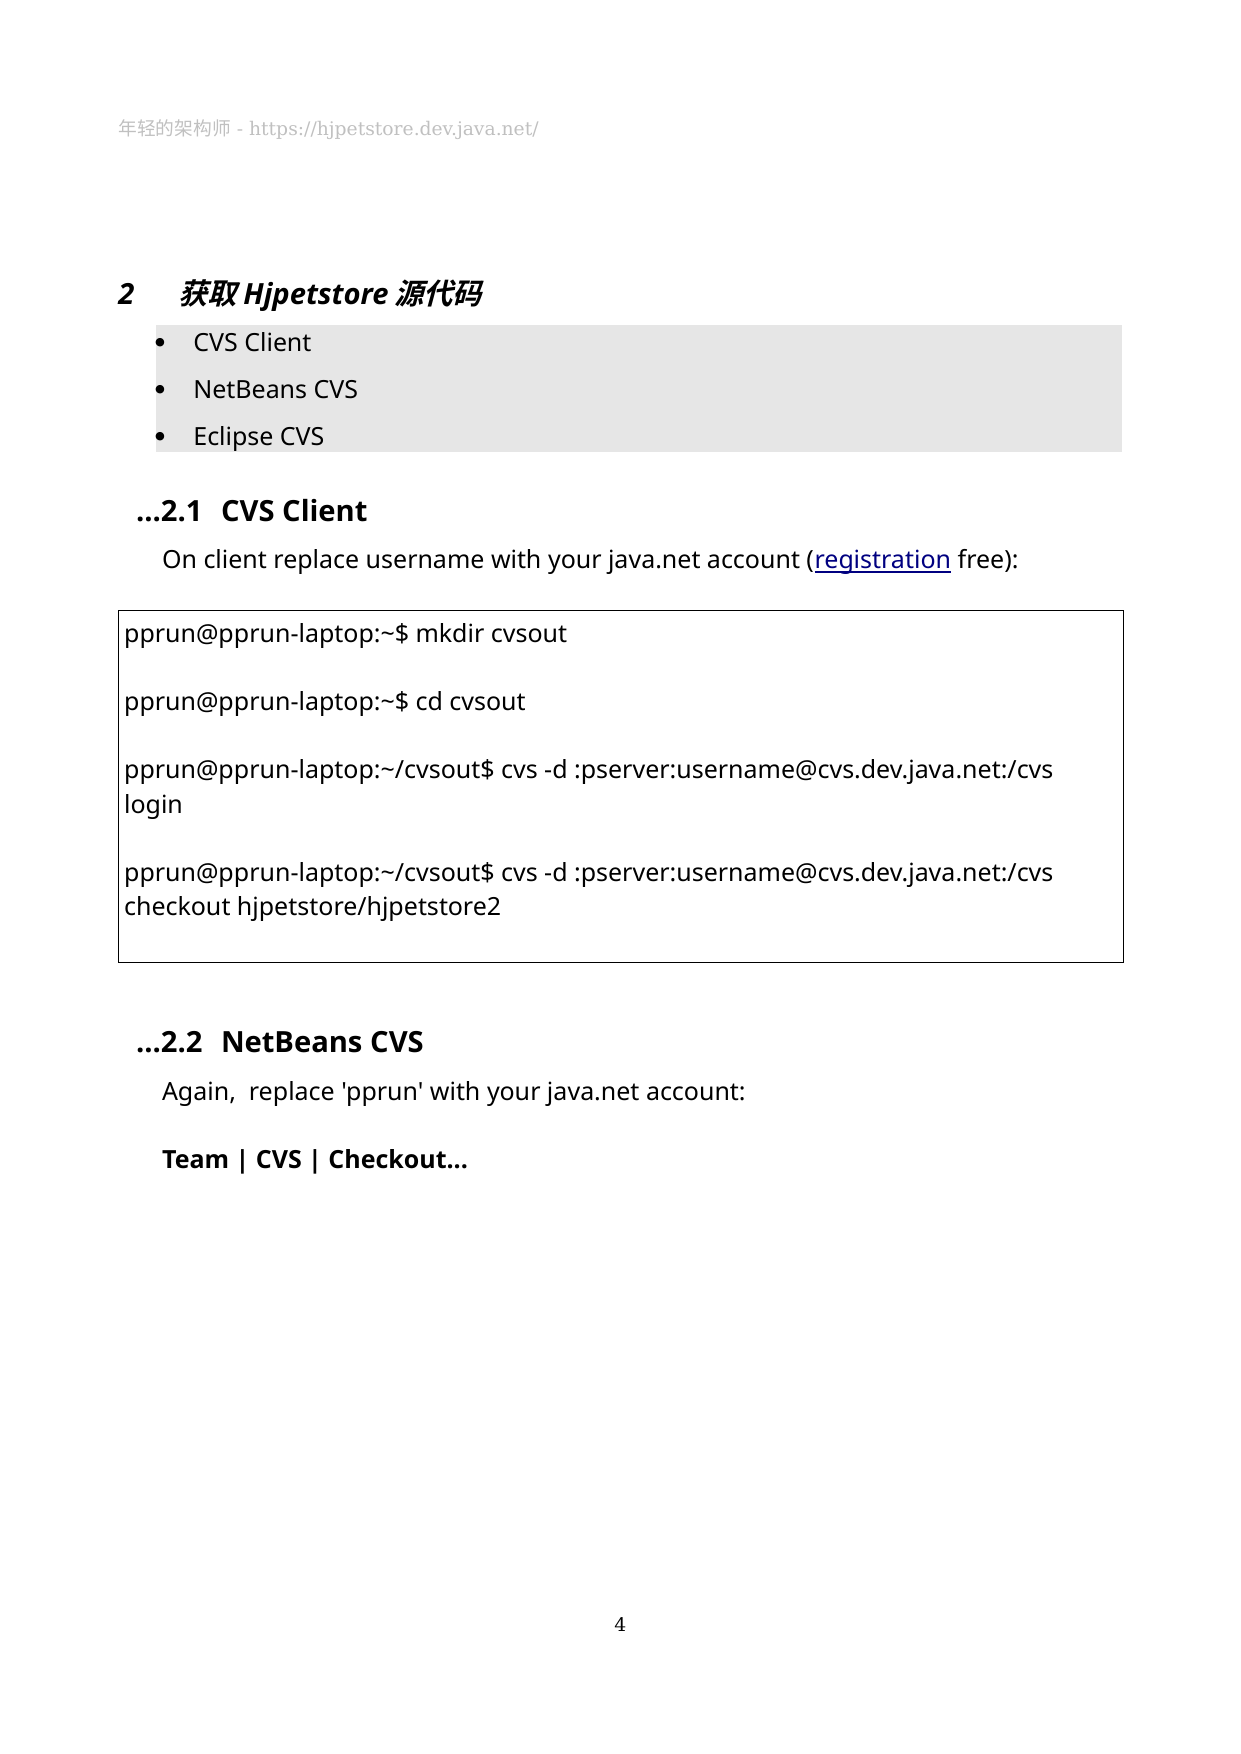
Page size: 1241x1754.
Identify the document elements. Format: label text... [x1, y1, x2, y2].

text Team | CVS | Checkout... [118, 1142, 1122, 1176]
text Again, replace 'pprun' with your java.net account: [118, 1074, 1122, 1108]
table_header pprun@pprun-laptop:~$ mkdir cvsout pprun@pprun-laptop:~$ cd cvsout pprun@pprun-laptop:~/cvsout$ cvs -d :pserver:username@cvs.dev.java.net:/cvs login pprun@pprun-laptop:~/cvsout$ cvs -d :pserver:username@cvs.dev.java.net:/cvs checkout hjpetstore/hjpetstore2 [119, 611, 1123, 962]
subtitle 获取 Hjpetstore源代码 [118, 270, 1122, 313]
list Eclipse CVS [156, 418, 1122, 452]
list CVS Client [156, 325, 1122, 359]
text On client replace username with your java.net account (registration free): [118, 542, 1122, 576]
list NetBeans CVS [156, 372, 1122, 406]
subtitle NetBeans CVS [136, 1021, 1122, 1061]
subtitle CVS Client [136, 490, 1122, 529]
